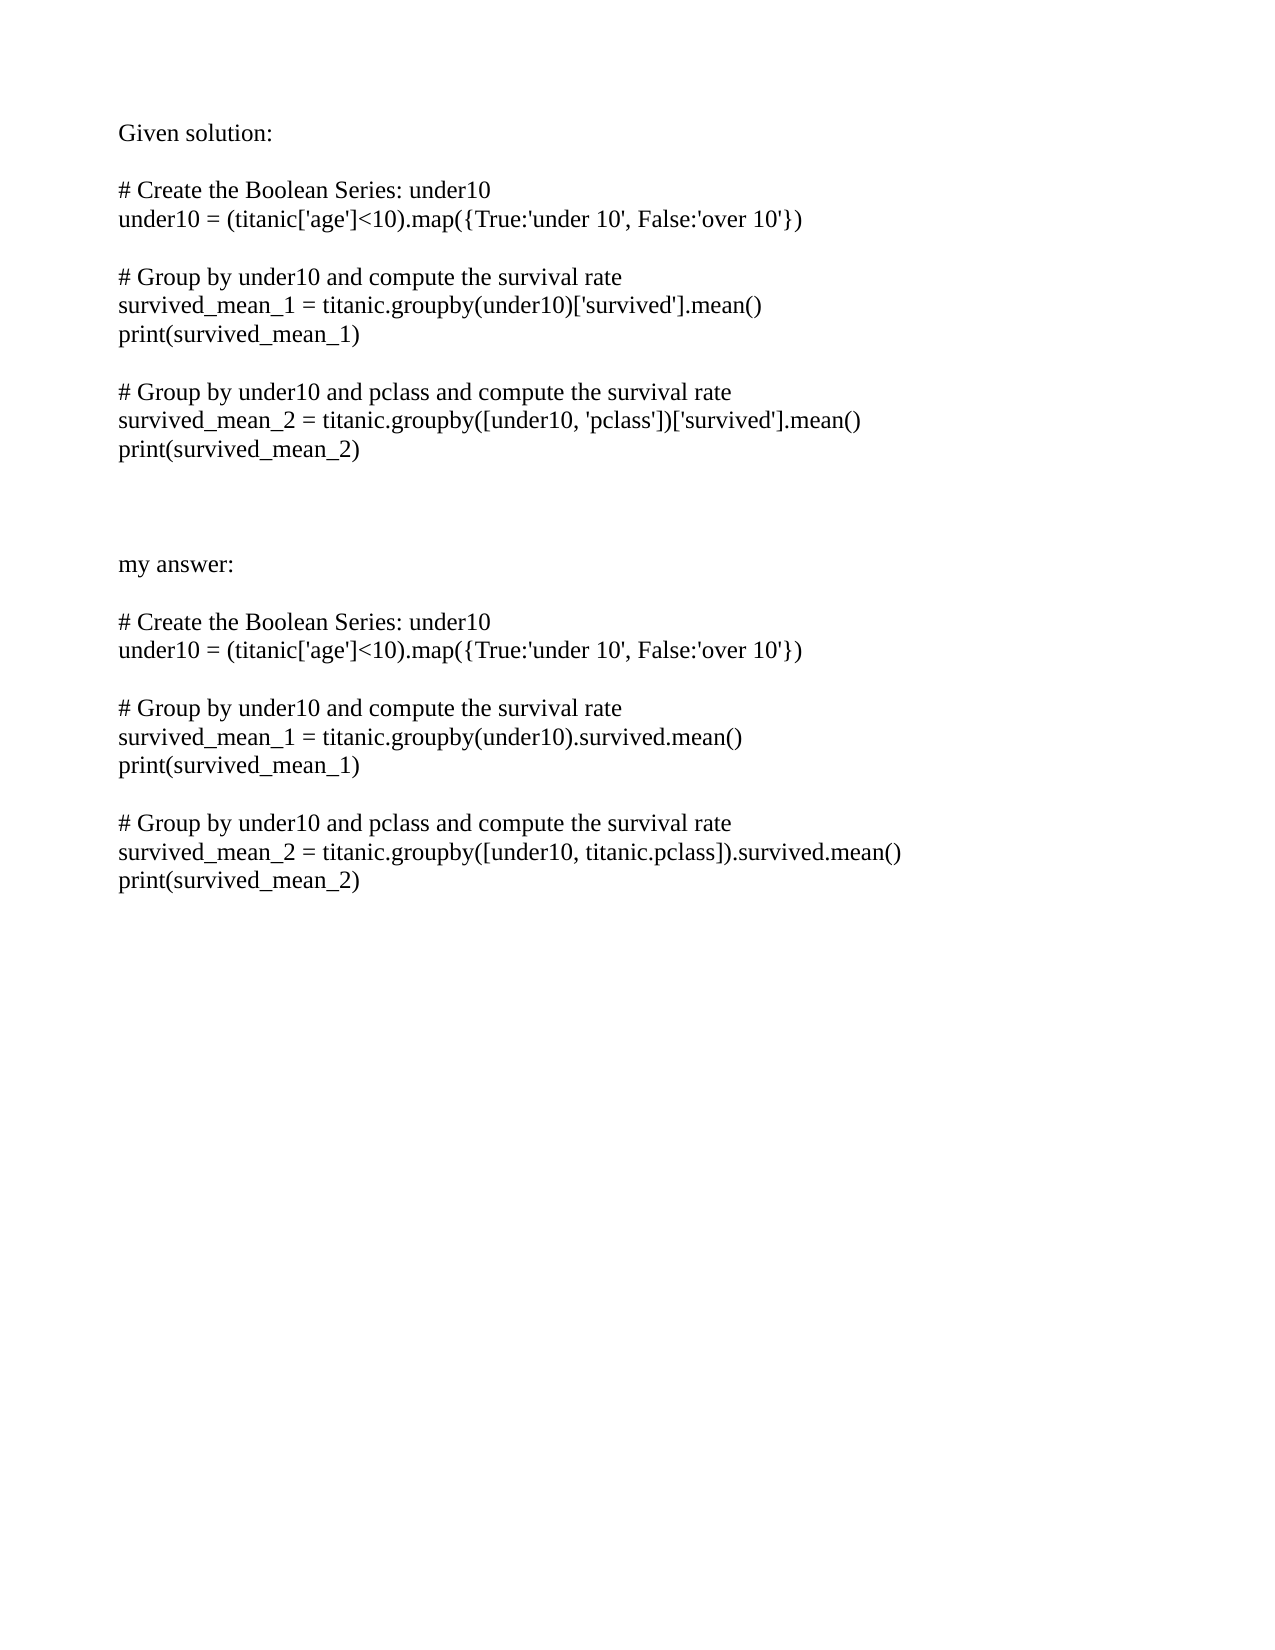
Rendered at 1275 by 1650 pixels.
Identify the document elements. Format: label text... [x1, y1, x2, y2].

text print(survived_mean_1) [118, 319, 1157, 348]
text print(survived_mean_2) [118, 434, 1157, 463]
text under10 = (titanic['age']<10).map({True:'under 10', False:'over 10'}) [118, 636, 1157, 664]
text # Create the Boolean Series: under10 [118, 176, 1157, 204]
text under10 = (titanic['age']<10).map({True:'under 10', False:'over 10'}) [118, 204, 1157, 233]
text print(survived_mean_2) [118, 866, 1157, 894]
text # Create the Boolean Series: under10 [118, 607, 1157, 636]
text survived_mean_1 = titanic.groupby(under10)['survived'].mean() [118, 291, 1157, 319]
text survived_mean_2 = titanic.groupby([under10, titanic.pclass]).survived.mean() [118, 837, 1157, 866]
text # Group by under10 and compute the survival rate [118, 262, 1157, 291]
text survived_mean_2 = titanic.groupby([under10, 'pclass'])['survived'].mean() [118, 406, 1157, 434]
text Given solution: [118, 118, 1157, 147]
text # Group by under10 and pclass and compute the survival rate [118, 808, 1157, 837]
text # Group by under10 and compute the survival rate [118, 693, 1157, 722]
text print(survived_mean_1) [118, 751, 1157, 779]
text # Group by under10 and pclass and compute the survival rate [118, 377, 1157, 406]
text survived_mean_1 = titanic.groupby(under10).survived.mean() [118, 722, 1157, 751]
text my answer: [118, 549, 1157, 578]
